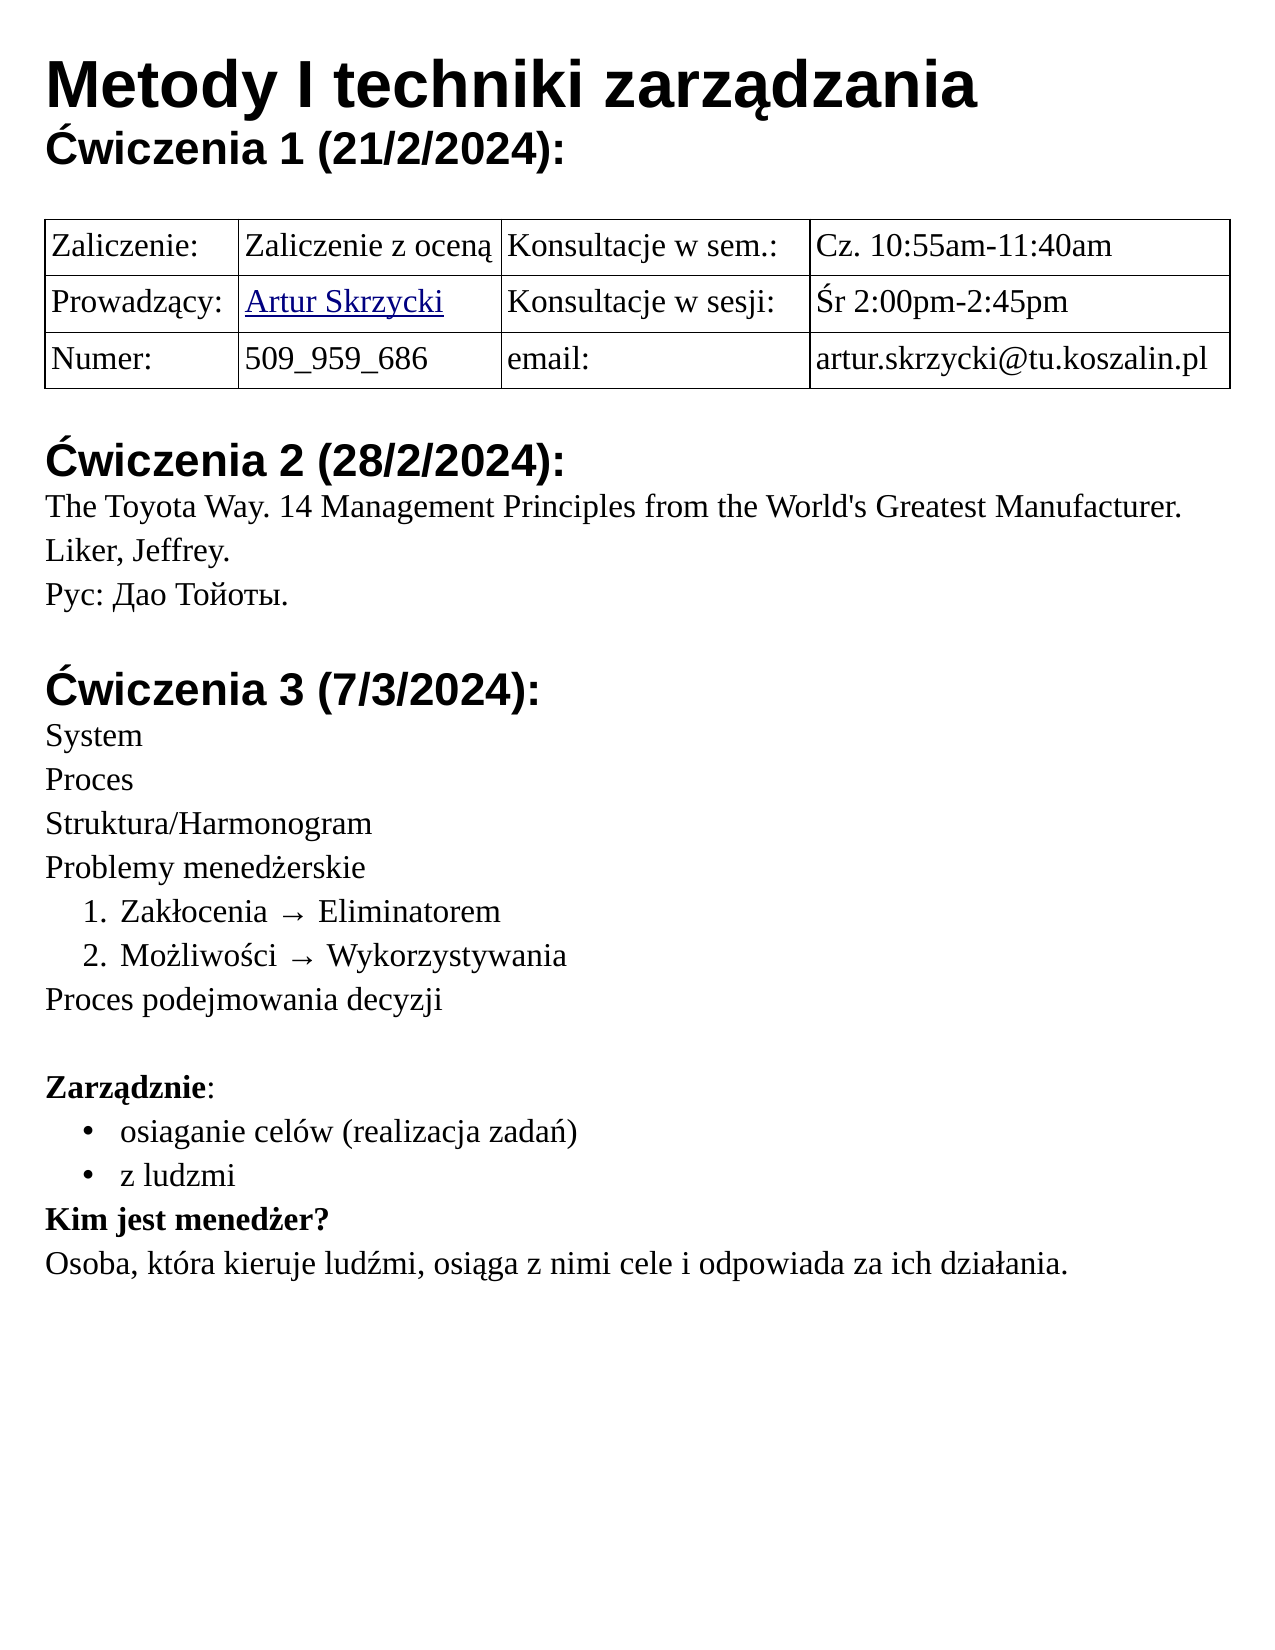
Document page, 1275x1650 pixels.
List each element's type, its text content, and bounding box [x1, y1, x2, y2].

text Рус: Дао Тойоты. [45, 574, 1230, 612]
table_header Cz. 10:55am-11:40am [811, 220, 1229, 275]
list z ludzmi [82, 1156, 1230, 1194]
table_header Zaliczenie z oceną [239, 220, 501, 275]
text Zarządznie: [45, 1067, 1230, 1106]
list Zakłocenia → Eliminatorem [82, 891, 1230, 929]
table_cell email: [502, 333, 809, 388]
list osiaganie celów (realizacja zadań) [82, 1111, 1230, 1150]
table_cell Numer: [46, 333, 238, 388]
text Proces podejmowania decyzji [45, 979, 1230, 1018]
table_cell Konsultacje w sesji: [502, 276, 809, 332]
text Osoba, która kieruje ludźmi, osiąga z nimi cele i odpowiada za ich działania. [45, 1244, 1230, 1282]
table_cell 509_959_686 [239, 333, 501, 388]
table_cell Artur Skrzycki [239, 276, 501, 332]
table_cell Prowadzący: [46, 276, 238, 332]
table_header Zaliczenie: [46, 220, 238, 275]
subtitle Ćwiczenia 2 (28/2/2024): [45, 433, 1230, 486]
text Problemy menedżerskie [45, 847, 1230, 885]
text System [45, 715, 1230, 753]
text Proces [45, 759, 1230, 797]
title Metody I techniki zarządzania [45, 45, 1230, 122]
text Kim jest menedżer? [45, 1199, 1230, 1238]
text The Toyota Way. 14 Management Principles from the World's Greatest Manufacturer. [45, 486, 1230, 524]
text Liker, Jeffrey. [45, 530, 1230, 568]
text Struktura/Harmonogram [45, 803, 1230, 841]
subtitle Ćwiczenia 3 (7/3/2024): [45, 662, 1230, 715]
table_cell artur.skrzycki@tu.koszalin.pl [811, 333, 1229, 388]
table_header Konsultacje w sem.: [502, 220, 809, 275]
list Możliwości → Wykorzystywania [82, 935, 1230, 973]
table_cell Śr 2:00pm-2:45pm [811, 276, 1229, 332]
subtitle Ćwiczenia 1 (21/2/2024): [45, 122, 1230, 174]
